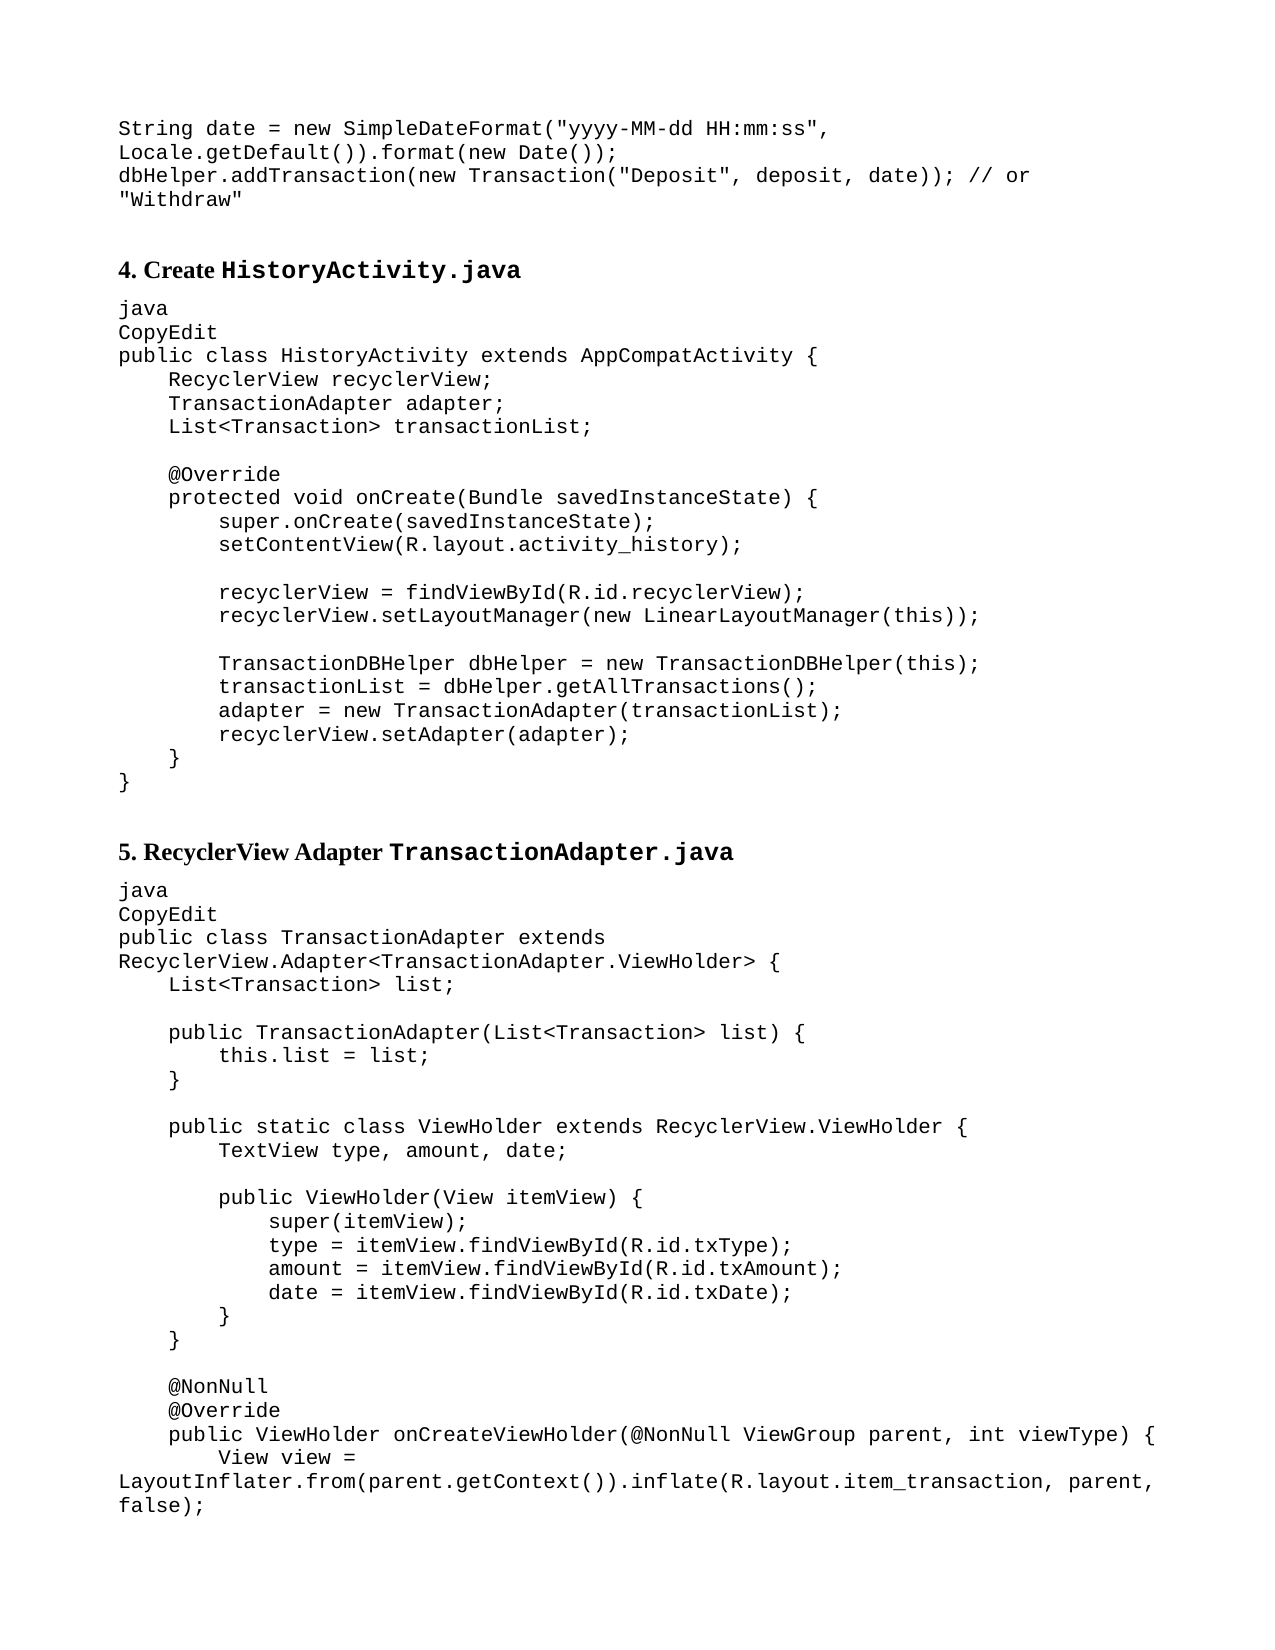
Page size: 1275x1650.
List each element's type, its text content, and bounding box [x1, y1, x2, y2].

text RecyclerView recyclerView; [118, 369, 1157, 393]
text recyclerView = findViewById(R.id.recyclerView); [118, 582, 1157, 605]
text recyclerView.setLayoutManager(new LinearLayoutManager(this)); [118, 605, 1157, 629]
text TransactionAdapter adapter; [118, 393, 1157, 416]
text CopyEdit [118, 322, 1157, 345]
text @Override [118, 1400, 1157, 1424]
text List<Transaction> transactionList; [118, 416, 1157, 440]
text dbHelper.addTransaction(new Transaction("Deposit", deposit, date)); // or "Withdraw" [118, 165, 1157, 213]
text date = itemView.findViewById(R.id.txDate); [118, 1282, 1157, 1306]
subtitle 5. RecyclerView Adapter TransactionAdapter.java [118, 837, 1157, 867]
text public ViewHolder(View itemView) { [118, 1187, 1157, 1211]
text } [118, 1329, 1157, 1353]
text adapter = new TransactionAdapter(transactionList); [118, 700, 1157, 724]
text @NonNull [118, 1376, 1157, 1400]
text TextView type, amount, date; [118, 1140, 1157, 1164]
text public class HistoryActivity extends AppCompatActivity { [118, 345, 1157, 369]
text } [118, 1069, 1157, 1093]
text recyclerView.setAdapter(adapter); [118, 724, 1157, 747]
text setContentView(R.layout.activity_history); [118, 534, 1157, 558]
text super.onCreate(savedInstanceState); [118, 511, 1157, 534]
text } [118, 771, 1157, 794]
text } [118, 747, 1157, 771]
text public class TransactionAdapter extends RecyclerView.Adapter<TransactionAdapter.ViewHolder> { [118, 927, 1157, 974]
text View view = LayoutInflater.from(parent.getContext()).inflate(R.layout.item_transaction, parent, false); [118, 1447, 1157, 1518]
text java [118, 298, 1157, 322]
text TransactionDBHelper dbHelper = new TransactionDBHelper(this); [118, 653, 1157, 676]
text List<Transaction> list; [118, 974, 1157, 998]
text type = itemView.findViewById(R.id.txType); [118, 1234, 1157, 1258]
text } [118, 1306, 1157, 1329]
text protected void onCreate(Bundle savedInstanceState) { [118, 487, 1157, 511]
text transactionList = dbHelper.getAllTransactions(); [118, 676, 1157, 700]
text public ViewHolder onCreateViewHolder(@NonNull ViewGroup parent, int viewType) { [118, 1424, 1157, 1447]
text @Override [118, 463, 1157, 487]
text amount = itemView.findViewById(R.id.txAmount); [118, 1258, 1157, 1282]
text this.list = list; [118, 1045, 1157, 1069]
text public static class ViewHolder extends RecyclerView.ViewHolder { [118, 1116, 1157, 1140]
text super(itemView); [118, 1211, 1157, 1234]
text CopyEdit [118, 903, 1157, 927]
text public TransactionAdapter(List<Transaction> list) { [118, 1022, 1157, 1045]
subtitle 4. Create HistoryActivity.java [118, 255, 1157, 286]
text String date = new SimpleDateFormat("yyyy-MM-dd HH:mm:ss", Locale.getDefault()).format(new Date()); [118, 118, 1157, 165]
text java [118, 880, 1157, 903]
